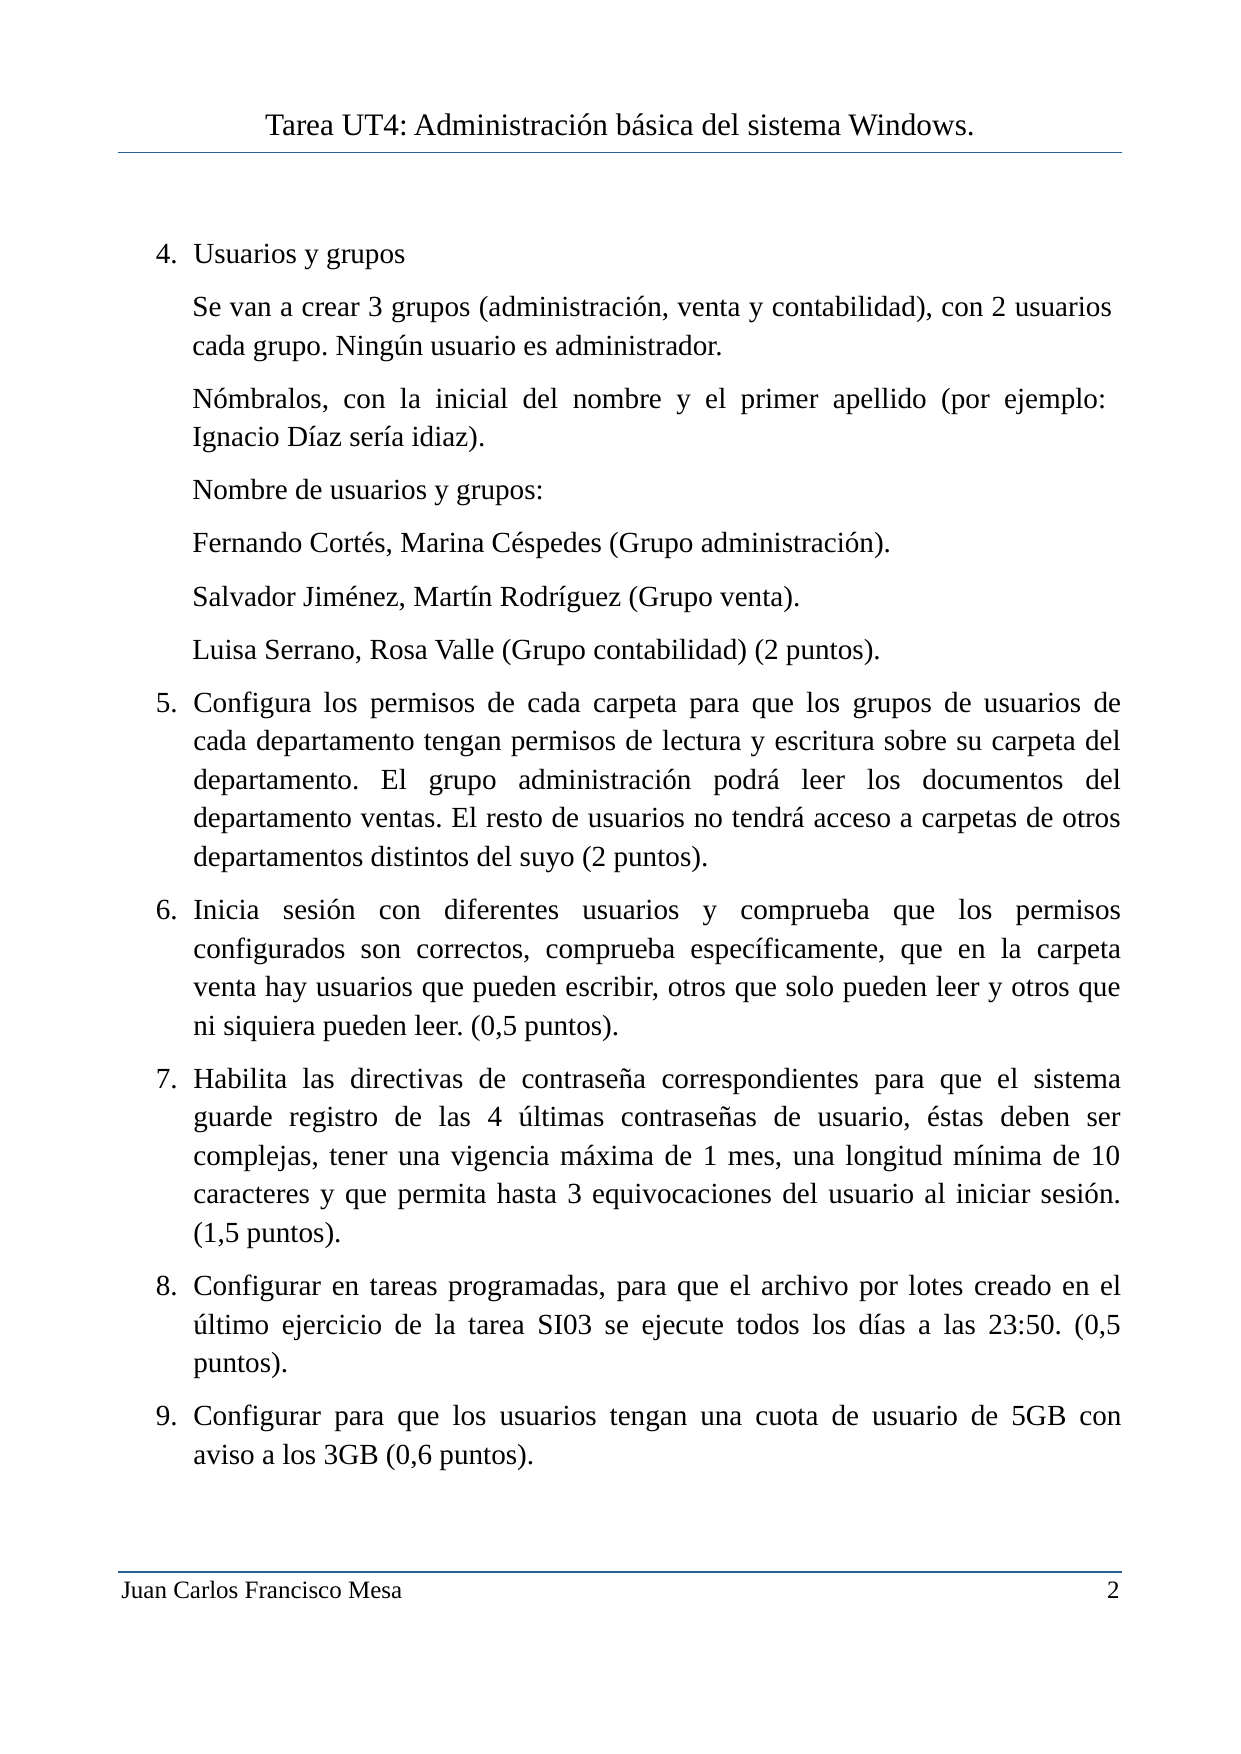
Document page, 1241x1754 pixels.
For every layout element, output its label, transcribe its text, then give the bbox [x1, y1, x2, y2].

text Salvador Jiménez, Martín Rodríguez (Grupo venta). [118, 579, 1122, 612]
text Nómbralos, con la inicial del nombre y el primer apellido (por ejemplo: Ignacio Díaz sería idiaz). [118, 381, 1122, 453]
list Configura los permisos de cada carpeta para que los grupos de usuarios de cada departamento tengan permisos de lectura y escritura sobre su carpeta del departamento. El grupo administración podrá leer los documentos del departamento ventas. El resto de usuarios no tendrá acceso a carpetas de otros departamentos distintos del suyo (2 puntos). [156, 685, 1122, 873]
text Se van a crear 3 grupos (administración, venta y contabilidad), con 2 usuarios cada grupo. Ningún usuario es administrador. [118, 289, 1122, 361]
text Fernando Cortés, Marina Céspedes (Grupo administración). [118, 526, 1122, 559]
list Inicia sesión con diferentes usuarios y comprueba que los permisos configurados son correctos, comprueba específicamente, que en la carpeta venta hay usuarios que pueden escribir, otros que solo pueden leer y otros que ni siquiera pueden leer. (0,5 puntos). [156, 892, 1122, 1041]
list Usuarios y grupos [156, 236, 1122, 269]
list Configurar en tareas programadas, para que el archivo por lotes creado en el último ejercicio de la tarea SI03 se ejecute todos los días a las 23:50. (0,5 puntos). [156, 1268, 1122, 1379]
text Nombre de usuarios y grupos: [118, 472, 1122, 506]
list Configurar para que los usuarios tengan una cuota de usuario de 5GB con aviso a los 3GB (0,6 puntos). [156, 1398, 1122, 1471]
list Habilita las directivas de contraseña correspondientes para que el sistema guarde registro de las 4 últimas contraseñas de usuario, éstas deben ser complejas, tener una vigencia máxima de 1 mes, una longitud mínima de 10 caracteres y que permita hasta 3 equivocaciones del usuario al iniciar sesión. (1,5 puntos). [156, 1061, 1122, 1249]
text Luisa Serrano, Rosa Valle (Grupo contabilidad) (2 puntos). [118, 632, 1122, 665]
